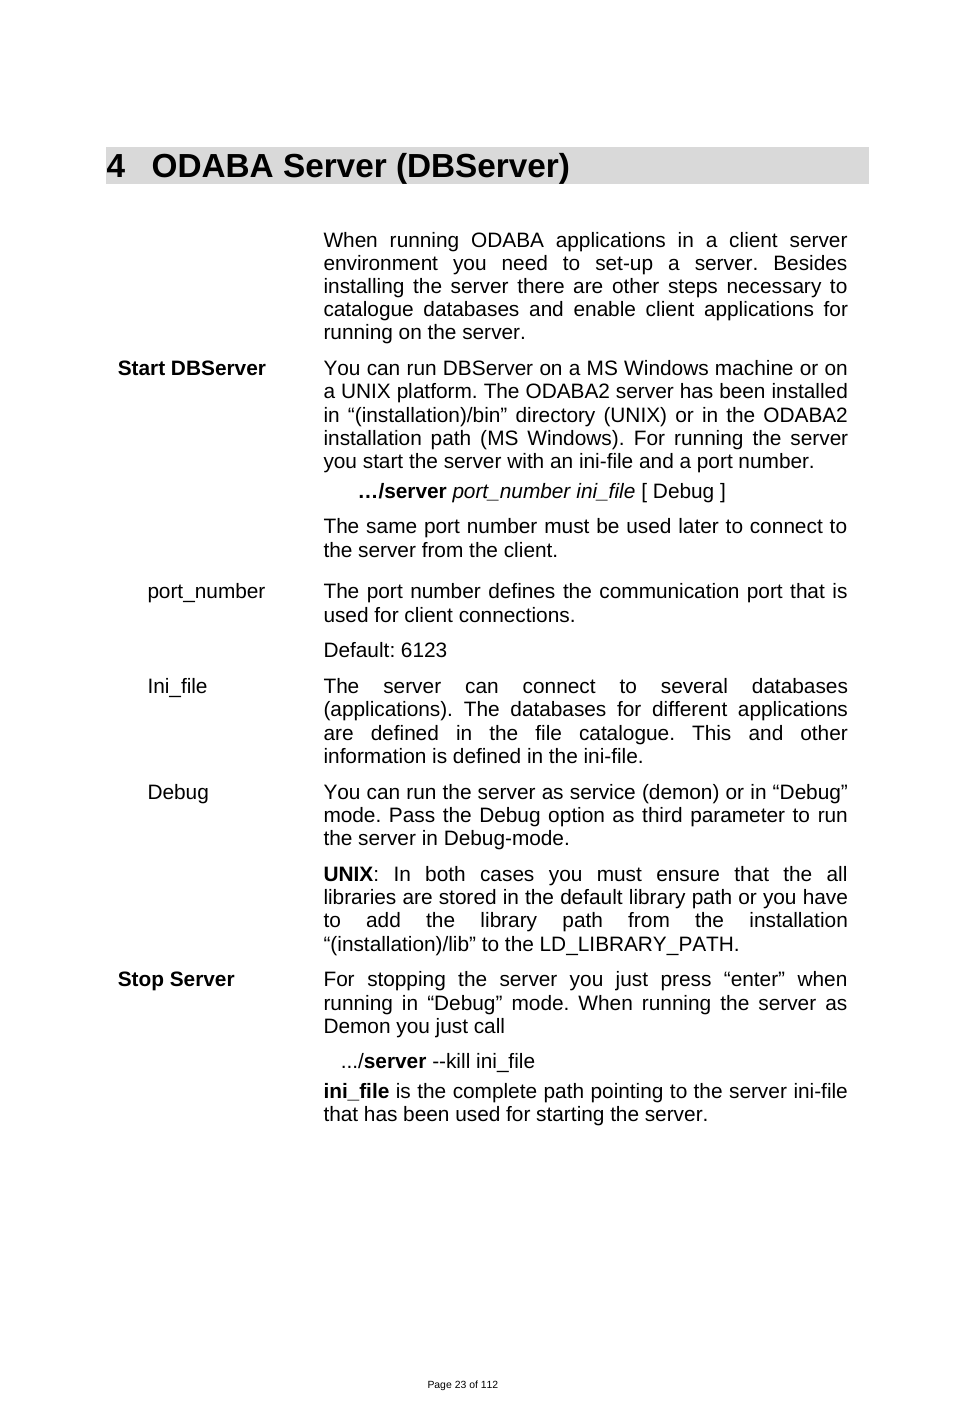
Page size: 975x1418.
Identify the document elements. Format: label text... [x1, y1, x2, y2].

table_header [106, 222, 312, 351]
table_cell Start DBServer [106, 351, 312, 574]
table_cell You can run the server as service (demon) or in “Debug” mode. Pass the Debug option as third parameter to run the server in Debug-mode. UNIX: In both cases you must ensure that the all libraries are stored in the default library path or you have to add the library path from the installation “(installation)/lib” to the LD_LIBRARY_PATH. [312, 774, 859, 962]
table_cell The port number defines the communication port that is used for client connections. Default: 6123 [312, 574, 859, 668]
table_header When running ODABA applications in a client server environment you need to set-up a server. Besides installing the server there are other steps necessary to catalogue databases and enable client applications for running on the server. [312, 222, 859, 351]
table_cell The server can connect to several databases (applications). The databases for different applications are defined in the file catalogue. This and other information is defined in the ini-file. [312, 669, 859, 774]
subtitle ODABA Server (DBServer) [106, 147, 869, 184]
table_cell Stop Server [106, 962, 312, 1138]
table_cell port_number [106, 574, 312, 668]
table_cell You can run DBServer on a MS Windows machine or on a UNIX platform. The ODABA2 server has been installed in “(installation)/bin” directory (UNIX) or in the ODABA2 installation path (MS Windows). For running the server you start the server with an ini-file and a port number. …/server port_number ini_file [ Debug ] The same port number must be used later to connect to the server from the client. [312, 351, 859, 574]
table_cell Debug [106, 774, 312, 962]
table_cell Ini_file [106, 669, 312, 774]
table_cell For stopping the server you just press “enter” when running in “Debug” mode. When running the server as Demon you just call .../server --kill ini_file ini_file is the complete path pointing to the server ini-file that has been used for starting the server. [312, 962, 859, 1138]
